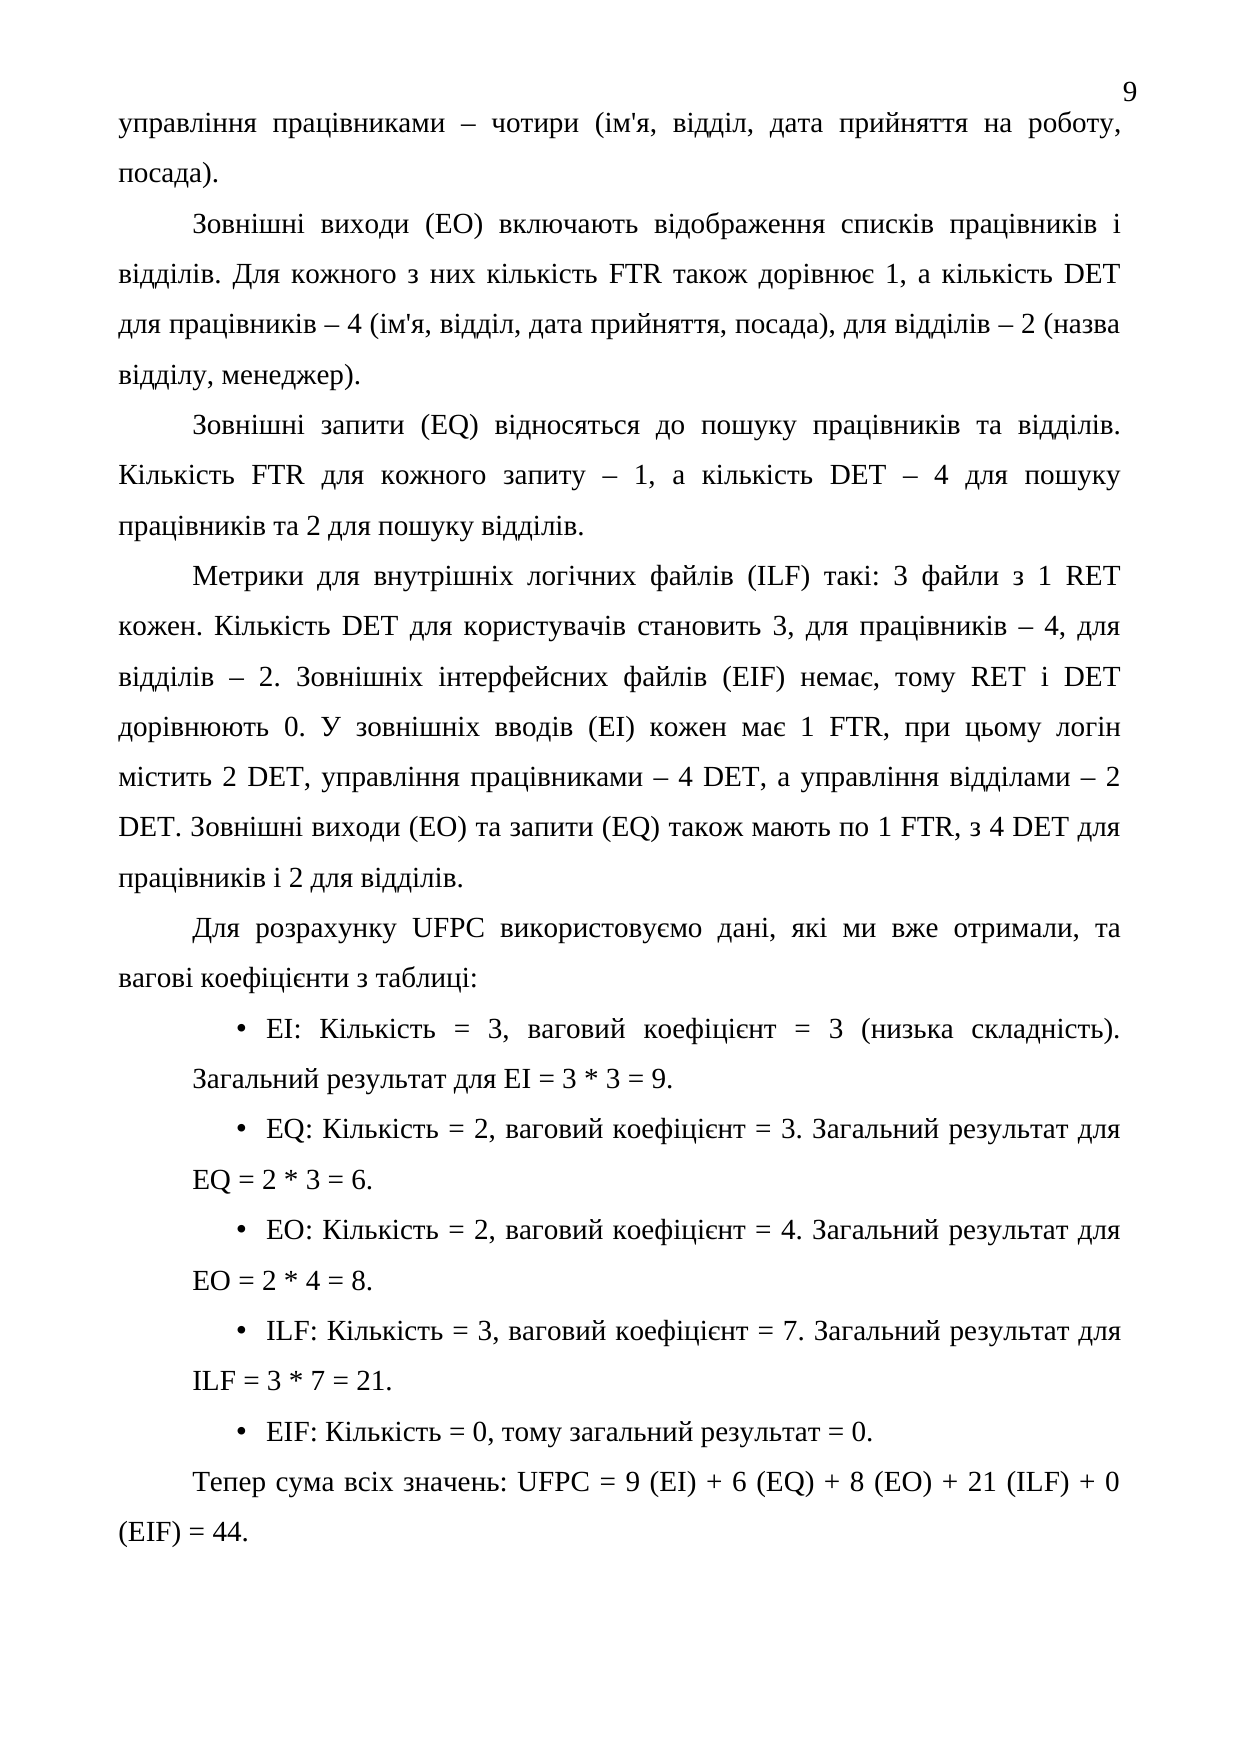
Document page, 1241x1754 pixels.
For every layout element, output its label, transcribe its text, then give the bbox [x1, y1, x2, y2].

text Зовнішні запити (EQ) відносяться до пошуку працівників та відділів. Кількість FTR для кожного запиту – 1, а кількість DET – 4 для пошуку працівників та 2 для пошуку відділів. [118, 407, 1122, 541]
list EQ: Кількість = 2, ваговий коефіцієнт = 3. Загальний результат для EQ = 2 * 3 = 6. [162, 1112, 1122, 1196]
text Тепер сума всіх значень: UFPC = 9 (EI) + 6 (EQ) + 8 (EO) + 21 (ILF) + 0 (EIF) = 44. [118, 1464, 1122, 1548]
text Метрики для внутрішніх логічних файлів (ILF) такі: 3 файли з 1 RET кожен. Кількість DET для користувачів становить 3, для працівників – 4, для відділів – 2. Зовнішніх інтерфейсних файлів (EIF) немає, тому RET і DET дорівнюють 0. У зовнішніх вводів (EI) кожен має 1 FTR, при цьому логін містить 2 DET, управління працівниками – 4 DET, а управління відділами – 2 DET. Зовнішні виходи (EO) та запити (EQ) також мають по 1 FTR, з 4 DET для працівників і 2 для відділів. [118, 558, 1122, 893]
text Для розрахунку UFPC використовуємо дані, які ми вже отримали, та вагові коефіцієнти з таблиці: [118, 910, 1122, 994]
list EI: Кількість = 3, ваговий коефіцієнт = 3 (низька складність). Загальний результат для EI = 3 * 3 = 9. [162, 1011, 1122, 1095]
text управління працівниками – чотири (ім'я, відділ, дата прийняття на роботу, посада). [118, 105, 1122, 189]
list EIF: Кількість = 0, тому загальний результат = 0. [162, 1414, 1122, 1447]
list EO: Кількість = 2, ваговий коефіцієнт = 4. Загальний результат для EO = 2 * 4 = 8. [162, 1212, 1122, 1296]
list ILF: Кількість = 3, ваговий коефіцієнт = 7. Загальний результат для ILF = 3 * 7 = 21. [162, 1313, 1122, 1397]
text Зовнішні виходи (EO) включають відображення списків працівників і відділів. Для кожного з них кількість FTR також дорівнює 1, а кількість DET для працівників – 4 (ім'я, відділ, дата прийняття, посада), для відділів – 2 (назва відділу, менеджер). [118, 206, 1122, 390]
